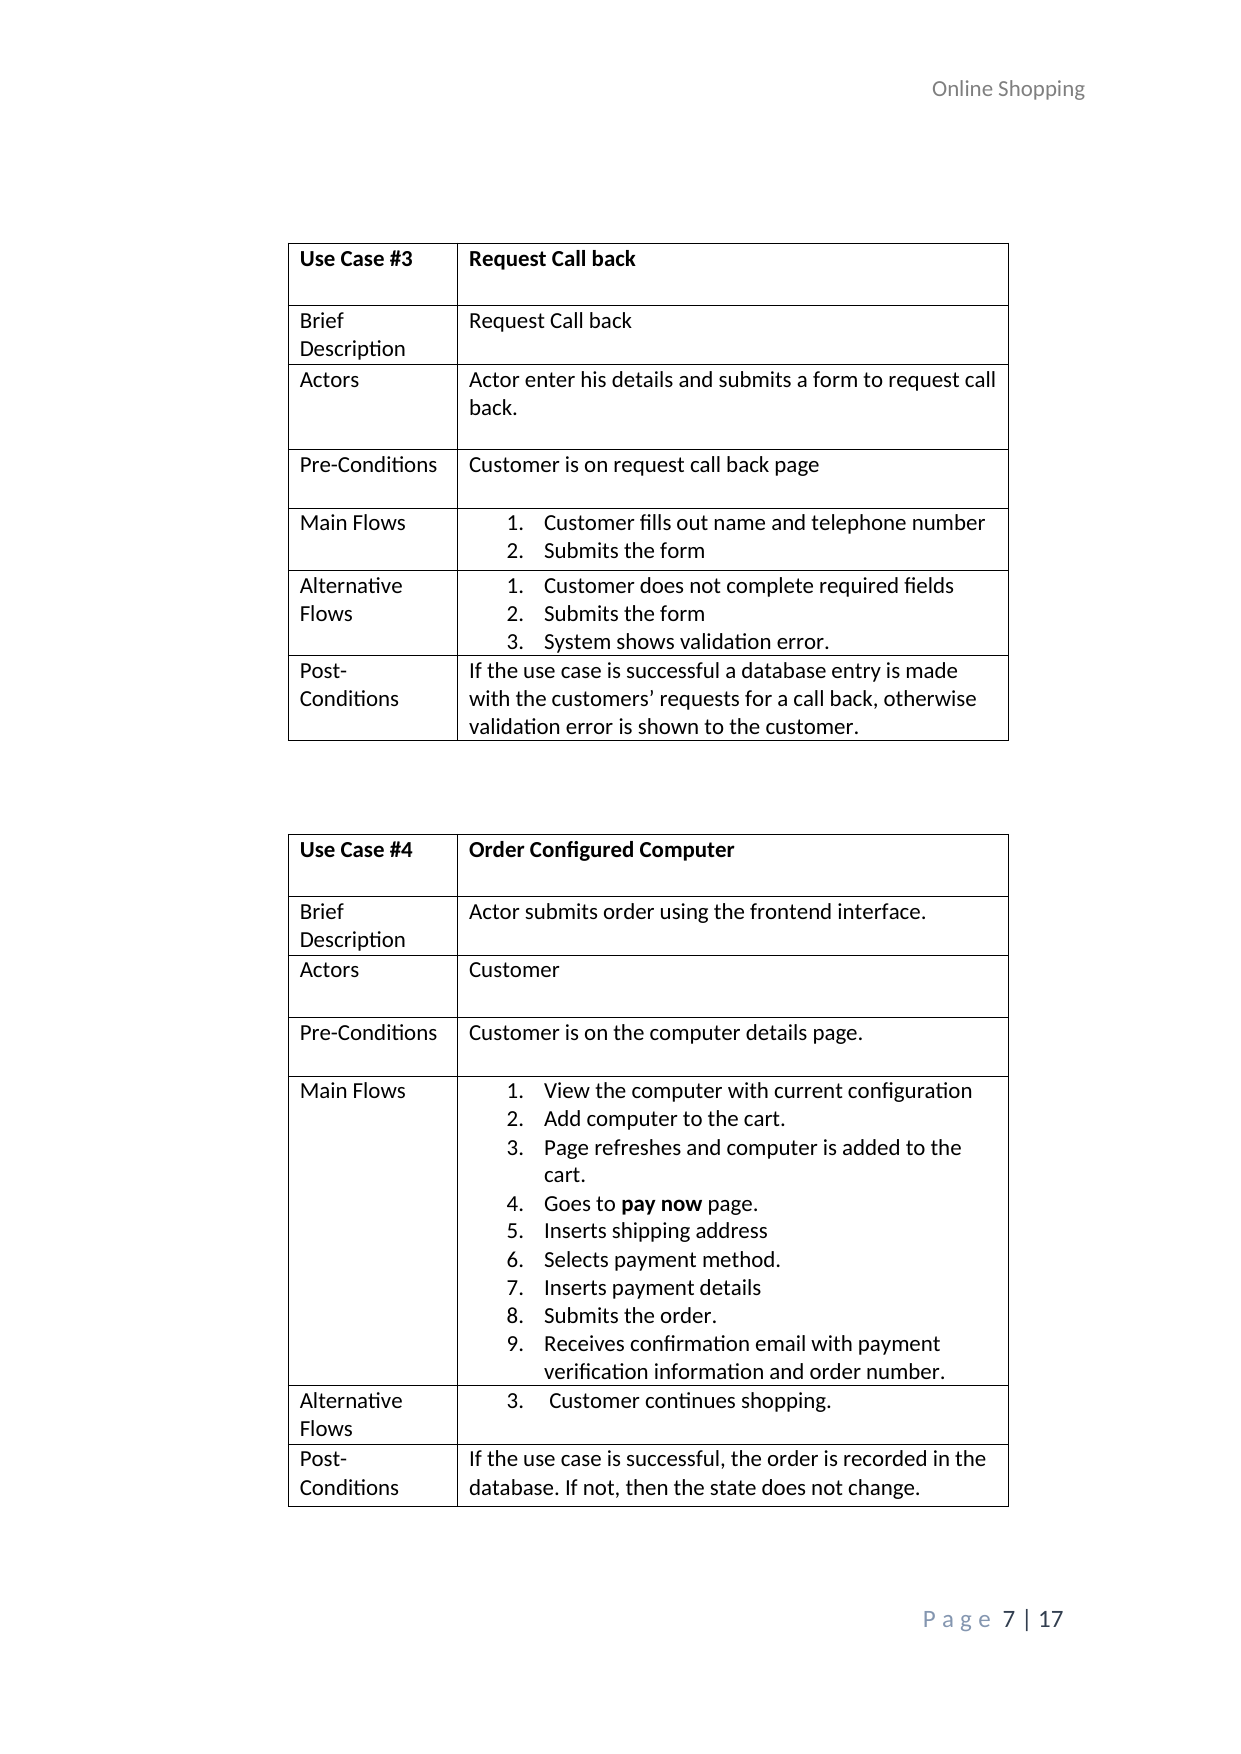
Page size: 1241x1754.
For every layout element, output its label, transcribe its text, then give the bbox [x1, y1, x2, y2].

table_cell Actors [289, 365, 457, 449]
table_cell Brief Description [289, 306, 457, 364]
table_cell Customer continues shopping. [458, 1386, 1008, 1443]
table_cell Customer is on request call back page [458, 450, 1008, 507]
table_cell Pre-Conditions [289, 450, 457, 507]
table_header Request Call back [458, 244, 1008, 305]
table_cell Actors [289, 956, 457, 1017]
table_cell If the use case is successful a database entry is made with the customers’ requests for a call back, otherwise validation error is shown to the customer. [458, 656, 1008, 740]
table_cell Brief Description [289, 897, 457, 954]
table_cell If the use case is successful, the order is recorded in the database. If not, then the state does not change. [458, 1445, 1008, 1506]
table_cell Customer [458, 956, 1008, 1017]
table_header Order Configured Computer [458, 835, 1008, 896]
table_cell Customer fills out name and telephone number Submits the form [458, 509, 1008, 570]
table_cell Alternative Flows [289, 1386, 457, 1443]
table_cell Actor enter his details and submits a form to request call back. [458, 365, 1008, 449]
table_cell Main Flows [289, 1077, 457, 1385]
table_cell Main Flows [289, 509, 457, 570]
table_cell Post-Conditions [289, 656, 457, 740]
table_cell Pre-Conditions [289, 1018, 457, 1076]
table_cell View the computer with current configuration Add computer to the cart. Page refreshes and computer is added to the cart. Goes to pay now page. Inserts shipping address Selects payment method. Inserts payment details Submits the order. Receives confirmation email with payment verification information and order number. [458, 1077, 1008, 1385]
table_header Use Case #3 [289, 244, 457, 305]
table_header Use Case #4 [289, 835, 457, 896]
table_cell Alternative Flows [289, 571, 457, 655]
table_cell Actor submits order using the frontend interface. [458, 897, 1008, 954]
table_cell Customer is on the computer details page. [458, 1018, 1008, 1076]
table_cell Post-Conditions [289, 1445, 457, 1506]
table_cell Request Call back [458, 306, 1008, 364]
table_cell Customer does not complete required fields Submits the form System shows validation error. [458, 571, 1008, 655]
